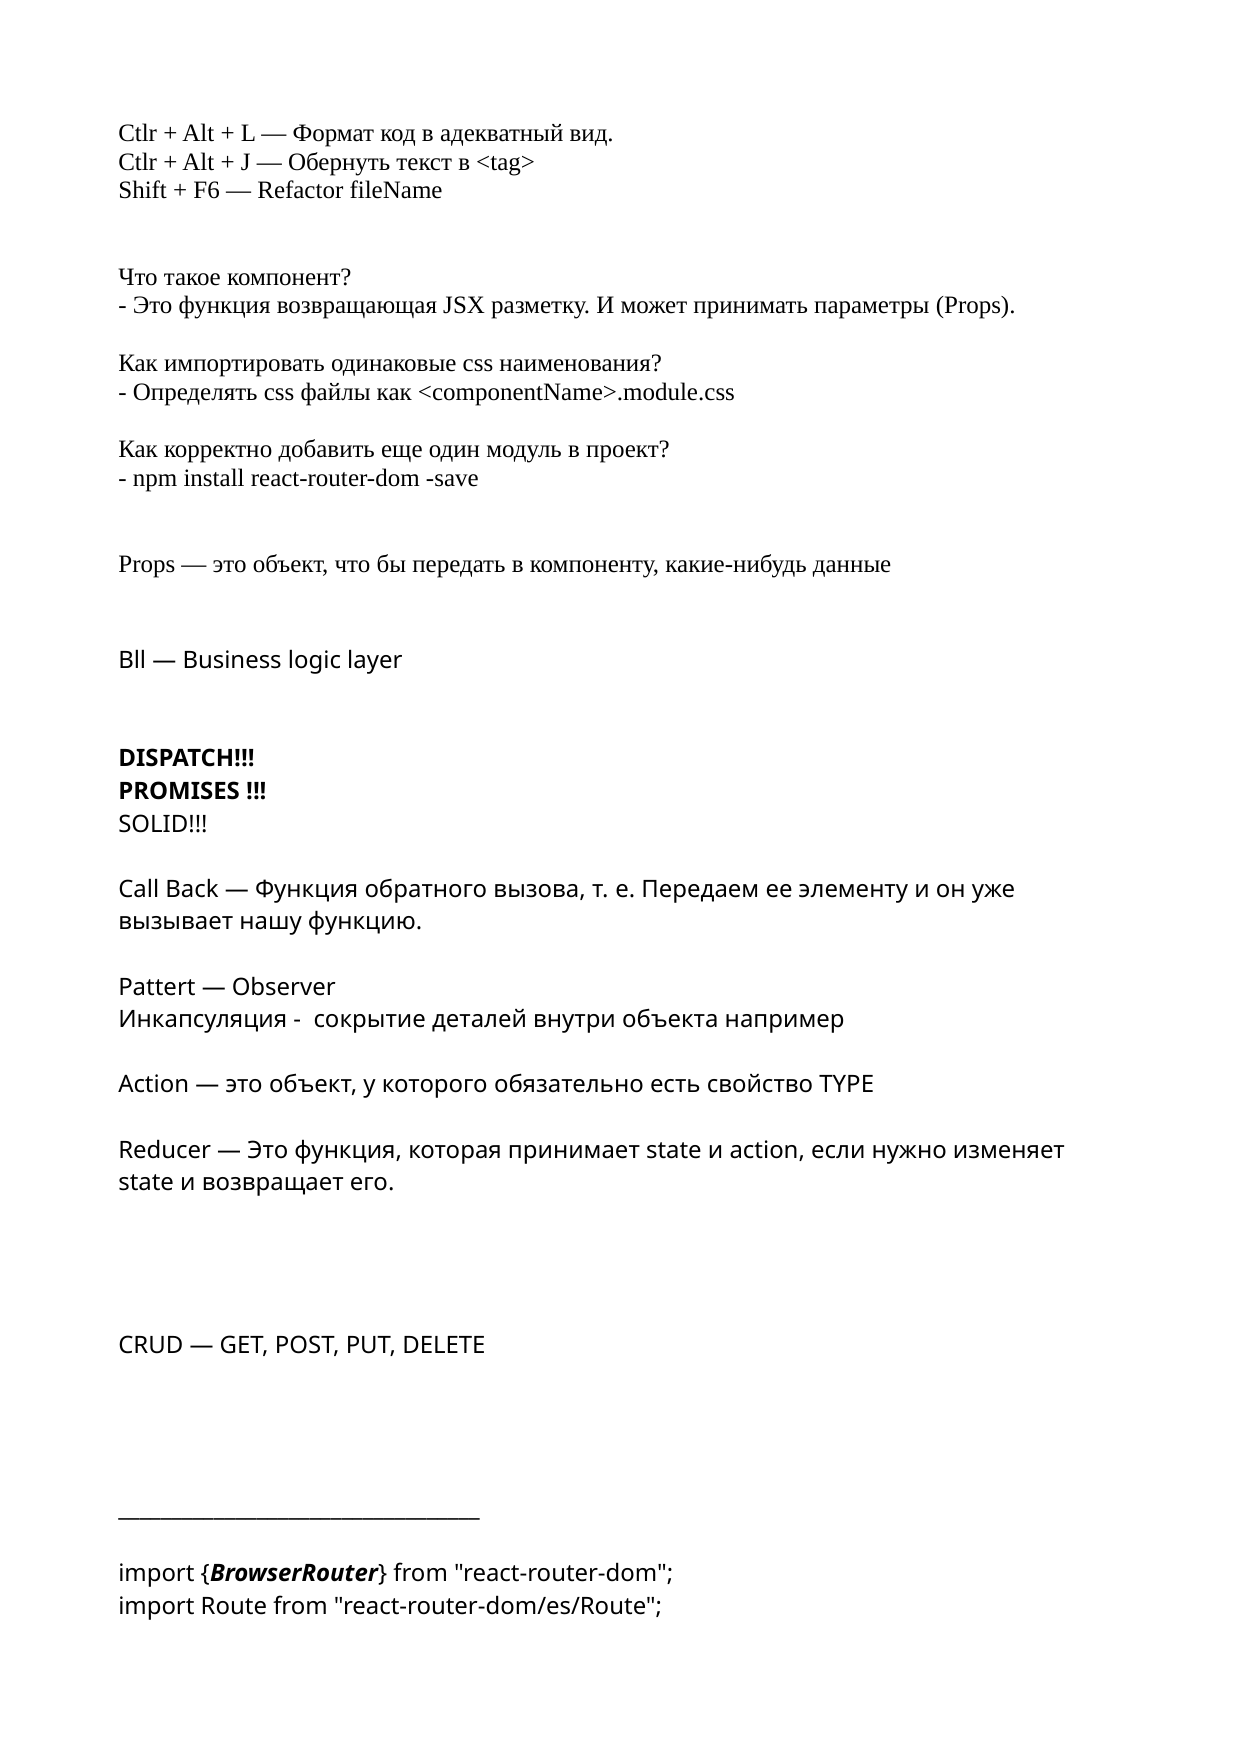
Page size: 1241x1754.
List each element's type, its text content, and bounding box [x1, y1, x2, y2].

text Action — это объект, у которого обязательно есть свойство TYPE [118, 1067, 1122, 1100]
text Ctlr + Alt + J — Обернуть текст в <tag> [118, 147, 1122, 176]
text __________________________________ [118, 1491, 1122, 1524]
text import {BrowserRouter} from "react-router-dom"; import Route from "react-router-dom/es/Route"; [118, 1556, 1122, 1621]
text - npm install react-router-dom -save [118, 463, 1122, 492]
text Props — это объект, что бы передать в компоненту, какие-нибудь данные [118, 549, 1122, 578]
text CRUD — GET, POST, PUT, DELETE [118, 1328, 1122, 1361]
text - Это функция возвращающая JSX разметку. И может принимать параметры (Props). [118, 291, 1122, 319]
text Как корректно добавить еще один модуль в проект? [118, 434, 1122, 463]
text Ctlr + Alt + L — Формат код в адекватный вид. [118, 118, 1122, 147]
text SOLID!!! [118, 806, 1122, 839]
text Инкапсуляция - сокрытие деталей внутри объекта например [118, 1002, 1122, 1034]
text Как импортировать одинаковые css наименования? [118, 348, 1122, 377]
text Reducer — Это функция, которая принимает state и action, если нужно изменяет state и возвращает его. [118, 1132, 1122, 1198]
text Pattert — Observer [118, 969, 1122, 1002]
text Что такое компонент? [118, 262, 1122, 291]
text PROMISES !!! [118, 774, 1122, 806]
text Shift + F6 — Refactor fileName [118, 176, 1122, 204]
text DISPATCH!!! [118, 741, 1122, 774]
text Call Back — Функция обратного вызова, т. е. Передаем ее элементу и он уже вызывает нашу функцию. [118, 872, 1122, 937]
text - Определять css файлы как <componentName>.module.css [118, 377, 1122, 406]
text Bll — Business logic layer [118, 643, 1122, 676]
